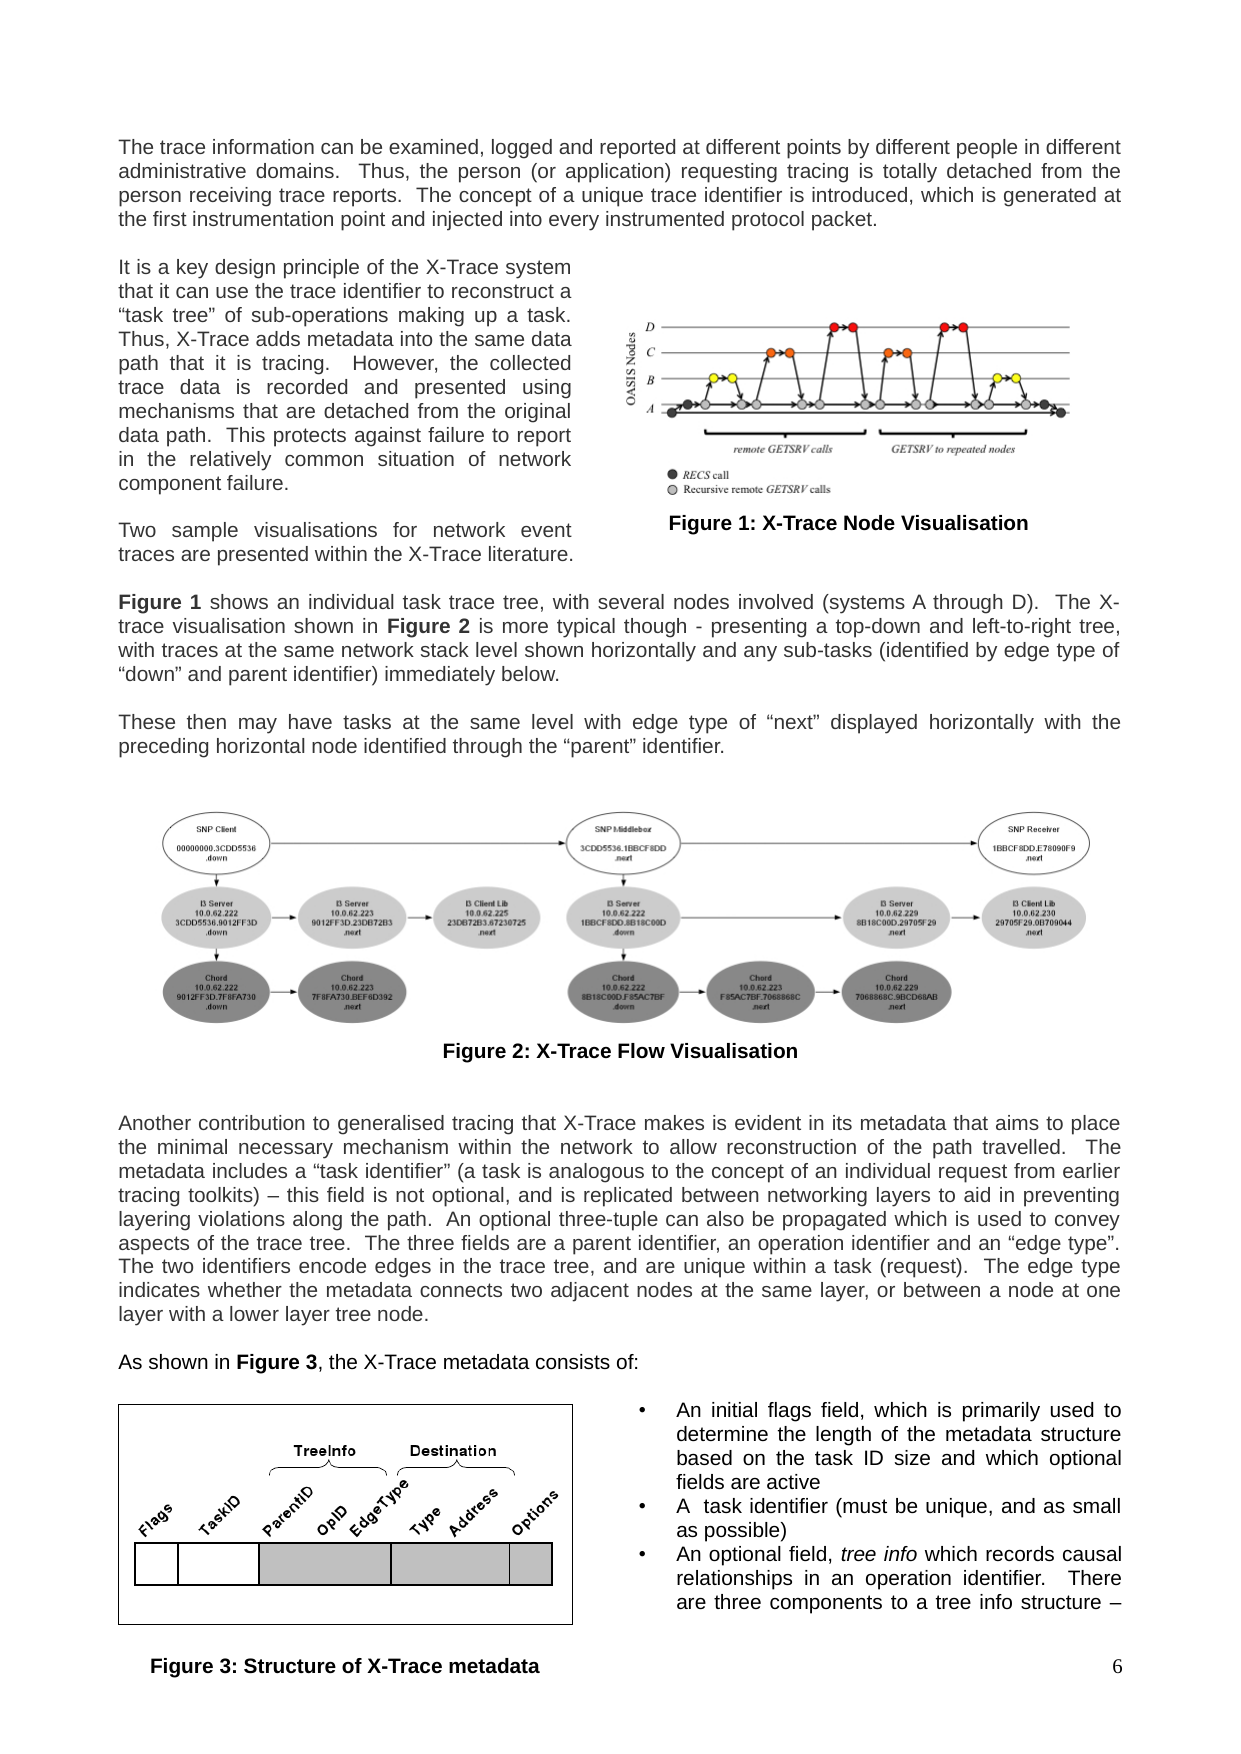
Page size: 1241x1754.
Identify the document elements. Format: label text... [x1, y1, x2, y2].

picture [601, 285, 1096, 511]
text [119, 1405, 572, 1624]
list An initial flags field, which is primarily used to determine the length of the metadata structure based on the task ID size and which optional fields are active [572, 1398, 1122, 1494]
picture [121, 1419, 569, 1598]
picture [139, 794, 1103, 1039]
list An optional field, tree info which records causal relationships in an operation identifier. There are three components to a tree info structure – [573, 1542, 1122, 1614]
text Figure 1: X-Trace Node Visualisation [602, 511, 1096, 535]
text Figure 1 shows an individual task trace tree, with several nodes involved (systems A through D). The X-trace visualisation shown in Figure 2 is more typical though - presenting a top-down and left-to-right tree, with traces at the same network stack level shown horizontally and any sub-tasks (identified by edge type of “down” and parent identifier) immediately below. [118, 590, 1122, 686]
text Figure 2: X-Trace Flow Visualisation [139, 1039, 1102, 1063]
text As shown in Figure 3, the X-Trace metadata consists of: [118, 1350, 1122, 1374]
text Figure 3: Structure of X-Trace metadata [118, 1625, 572, 1678]
text Another contribution to generalised tracing that X-Trace makes is evident in its metadata that aims to place the minimal necessary mechanism within the network to allow reconstruction of the path travelled. The metadata includes a “task identifier” (a task is analogous to the concept of an individual request from earlier tracing toolkits) – this field is not optional, and is replicated between networking layers to aid in preventing layering violations along the path. An optional three-tuple can also be propagated which is used to convey aspects of the trace tree. The three fields are a parent identifier, an operation identifier and an “edge type”. The two identifiers encode edges in the trace tree, and are unique within a task (request). The edge type indicates whether the metadata connects two adjacent nodes at the same layer, or between a node at one layer with a lower layer tree node. [118, 1111, 1122, 1326]
list A task identifier (must be unique, and as small as possible) [573, 1494, 1122, 1542]
text Two sample visualisations for network event traces are presented within the X-Trace literature. [118, 518, 1122, 566]
text These then may have tasks at the same level with edge type of “next” displayed horizontally with the preceding horizontal node identified through the “parent” identifier. [118, 710, 1122, 758]
text It is a key design principle of the X-Trace system that it can use the trace identifier to reconstruct a “task tree” of sub-operations making up a task. Thus, X-Trace adds metadata into the same data path that it is tracing. However, the collected trace data is recorded and presented using mechanisms that are detached from the original data path. This protects against failure to report in the relatively common situation of network component failure. [118, 255, 1122, 494]
text The trace information can be examined, logged and reported at different points by different people in different administrative domains. Thus, the person (or application) requesting tracing is totally detached from the person receiving trace reports. The concept of a unique trace identifier is introduced, which is generated at the first instrumentation point and injected into every instrumented protocol packet. [118, 135, 1122, 231]
